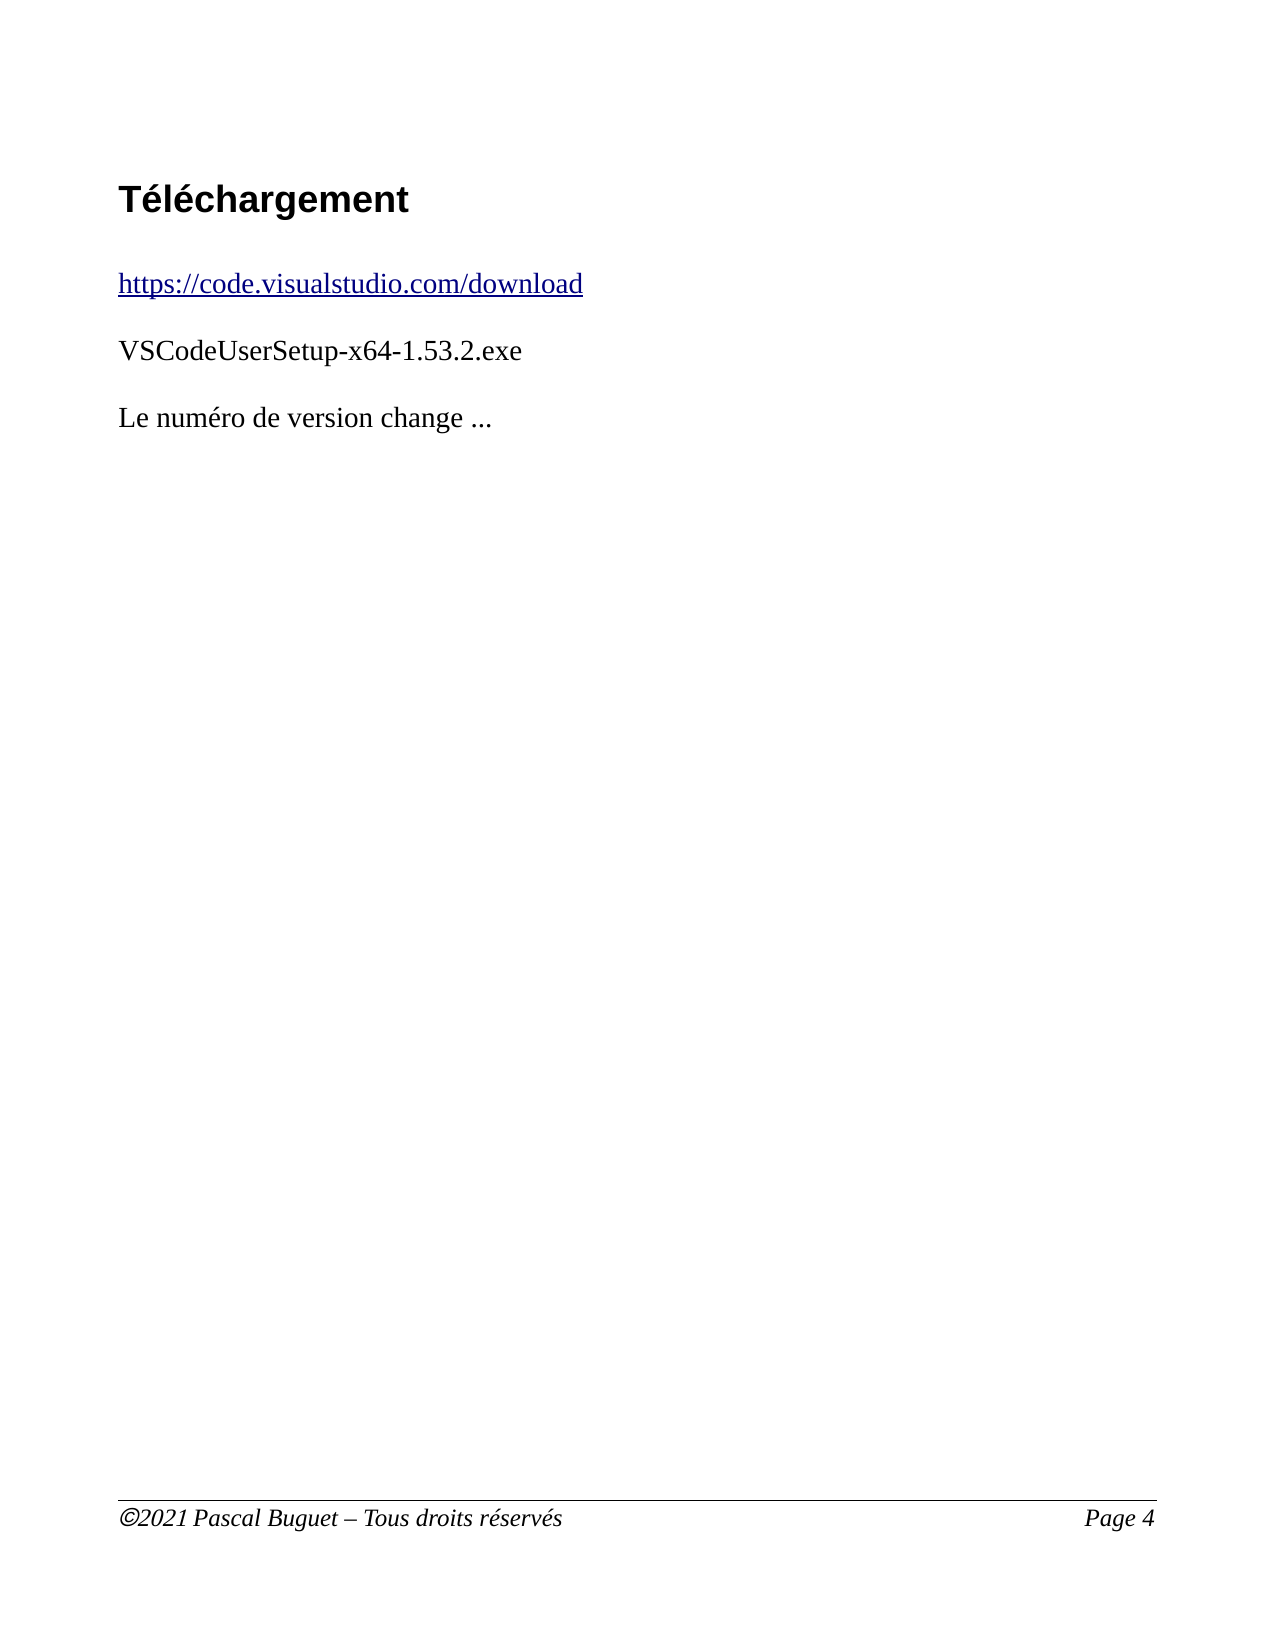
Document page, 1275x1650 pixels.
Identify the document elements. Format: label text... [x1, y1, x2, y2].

text VSCodeUserSetup-x64-1.53.2.exe [118, 333, 1157, 367]
text Le numéro de version change ... [118, 401, 1157, 434]
text https://code.visualstudio.com/download [118, 266, 1157, 300]
subtitle Téléchargement [118, 177, 1157, 220]
